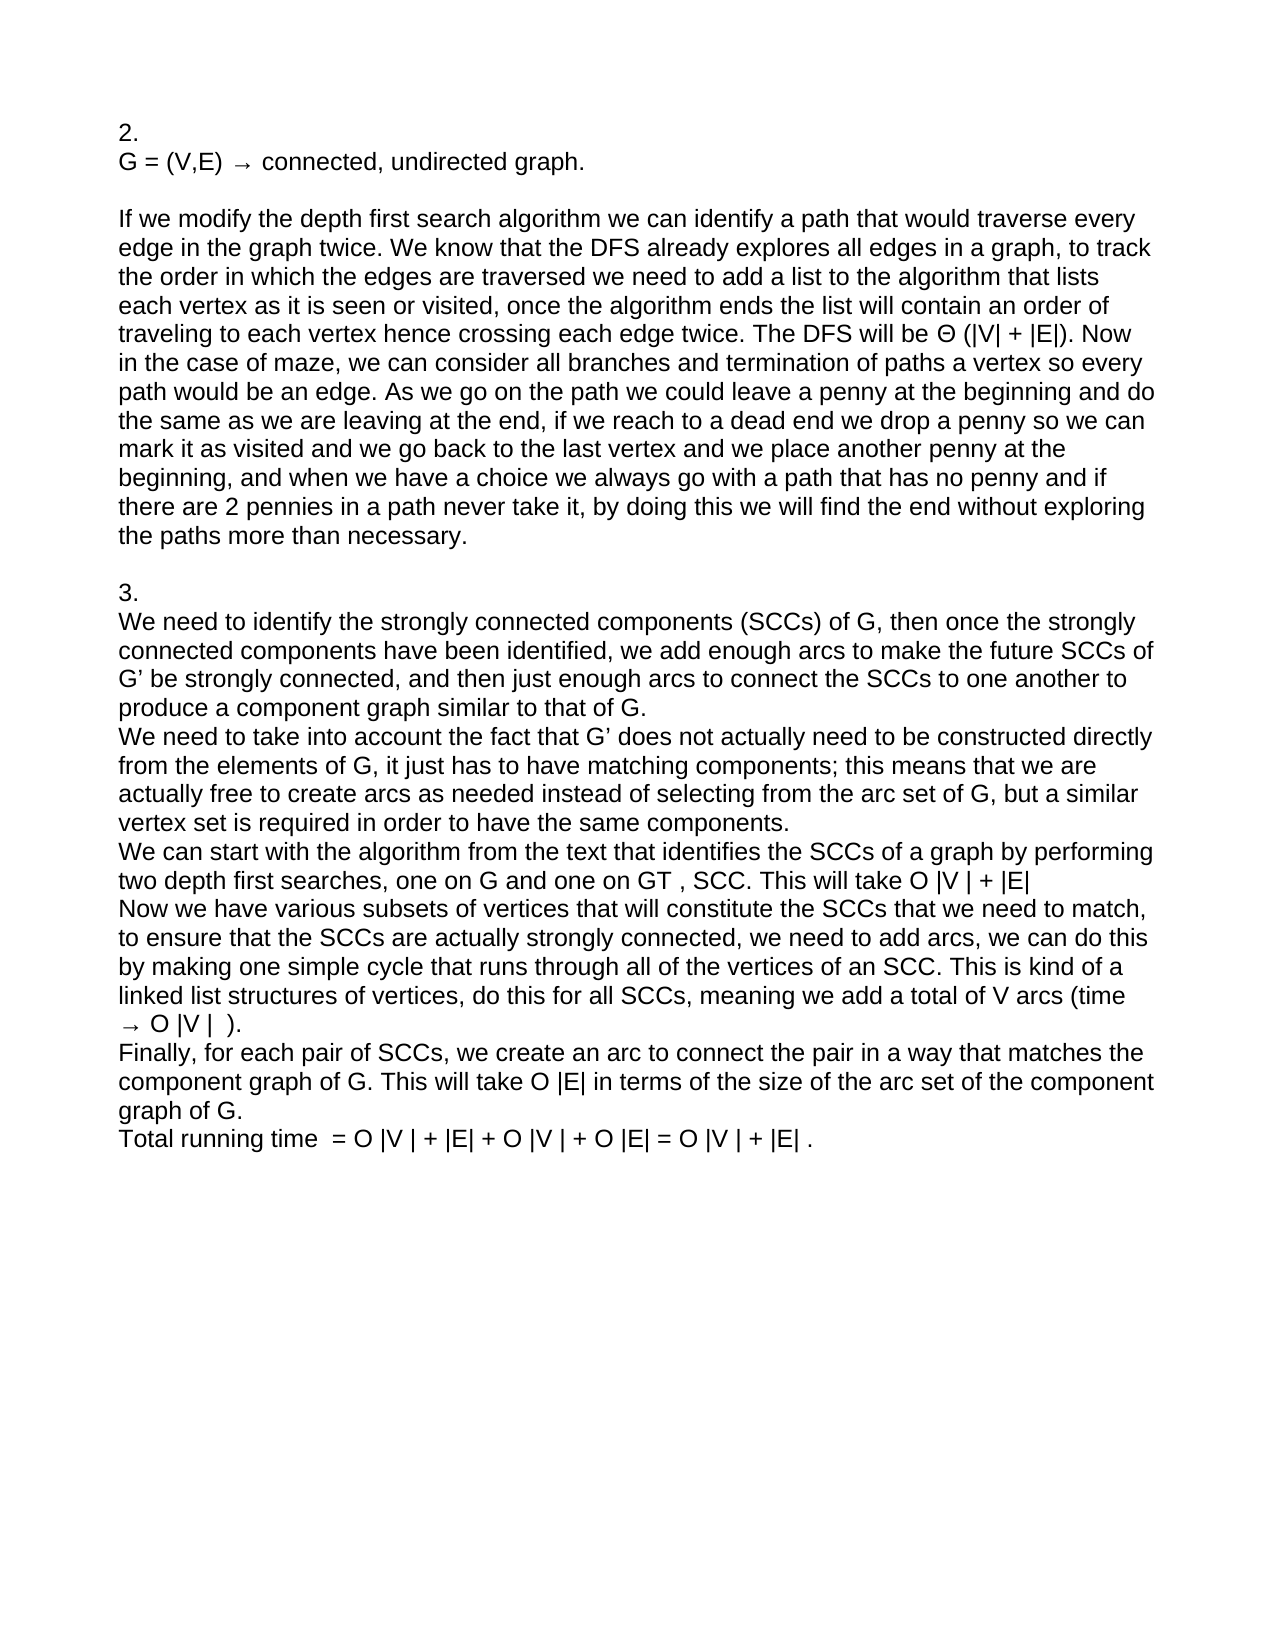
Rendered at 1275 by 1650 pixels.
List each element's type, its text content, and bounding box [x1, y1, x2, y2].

text G = (V,E) → connected, undirected graph. [118, 147, 1157, 176]
text We can start with the algorithm from the text that identifies the SCCs of a graph by performing two depth first searches, one on G and one on GT , SCC. This will take O |V | + |E| [118, 837, 1157, 894]
text We need to take into account the fact that G’ does not actually need to be constructed directly from the elements of G, it just has to have matching components; this means that we are actually free to create arcs as needed instead of selecting from the arc set of G, but a similar vertex set is required in order to have the same components. [118, 722, 1157, 837]
text We need to identify the strongly connected components (SCCs) of G, then once the strongly connected components have been identified, we add enough arcs to make the future SCCs of G’ be strongly connected, and then just enough arcs to connect the SCCs to one another to produce a component graph similar to that of G. [118, 607, 1157, 722]
text 2. [118, 118, 1157, 147]
text If we modify the depth first search algorithm we can identify a path that would traverse every edge in the graph twice. We know that the DFS already explores all edges in a graph, to track the order in which the edges are traversed we need to add a list to the algorithm that lists each vertex as it is seen or visited, once the algorithm ends the list will contain an order of traveling to each vertex hence crossing each edge twice. The DFS will be Θ (|V| + |E|). Now in the case of maze, we can consider all branches and termination of paths a vertex so every path would be an edge. As we go on the path we could leave a penny at the beginning and do the same as we are leaving at the end, if we reach to a dead end we drop a penny so we can mark it as visited and we go back to the last vertex and we place another penny at the beginning, and when we have a choice we always go with a path that has no penny and if there are 2 pennies in a path never take it, by doing this we will find the end without exploring the paths more than necessary. [118, 204, 1157, 549]
text 3. [118, 578, 1157, 607]
text Finally, for each pair of SCCs, we create an arc to connect the pair in a way that matches the component graph of G. This will take O |E| in terms of the size of the arc set of the component graph of G. [118, 1038, 1157, 1124]
text Total running time = O |V | + |E| + O |V | + O |E| = O |V | + |E| . [118, 1124, 1157, 1153]
text Now we have various subsets of vertices that will constitute the SCCs that we need to match, to ensure that the SCCs are actually strongly connected, we need to add arcs, we can do this by making one simple cycle that runs through all of the vertices of an SCC. This is kind of a linked list structures of vertices, do this for all SCCs, meaning we add a total of V arcs (time → O |V | ). [118, 894, 1157, 1038]
